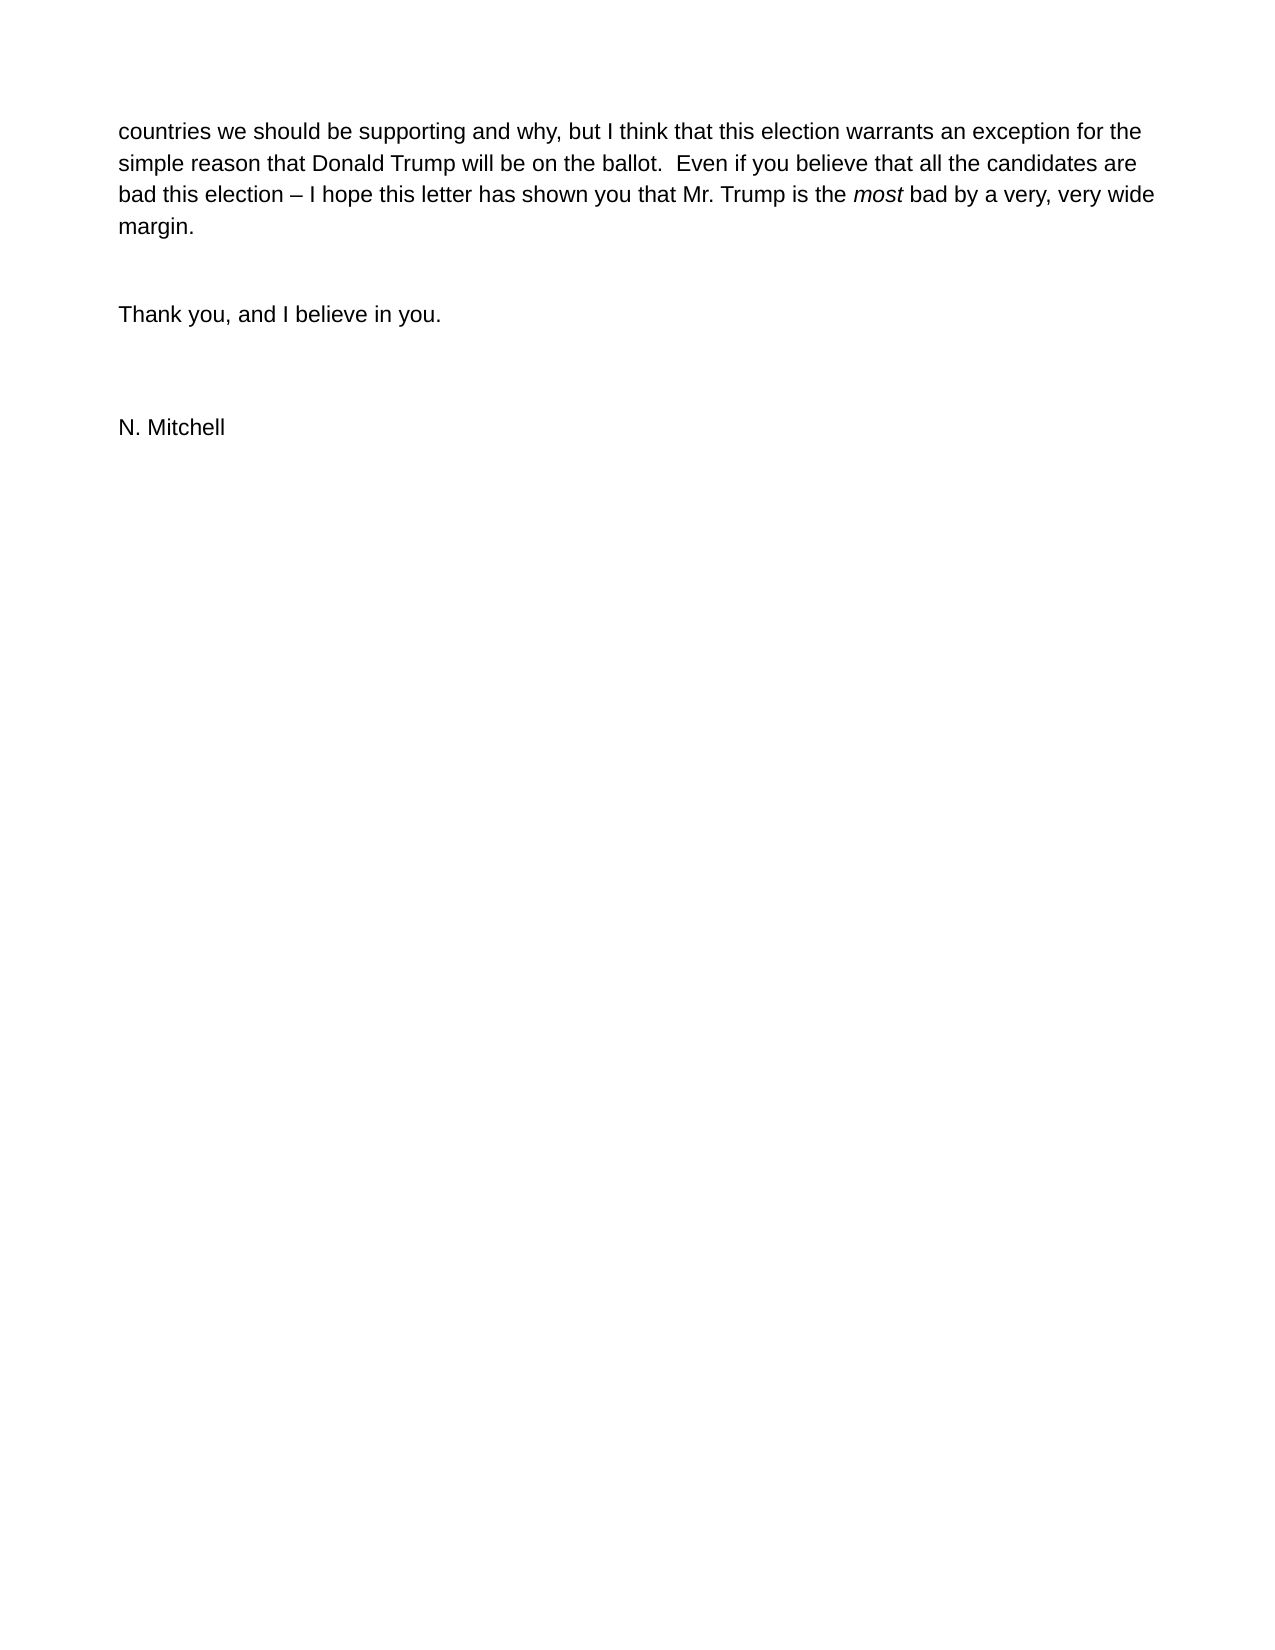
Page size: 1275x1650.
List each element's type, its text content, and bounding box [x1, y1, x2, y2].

text countries we should be supporting and why, but I think that this election warrants an exception for the simple reason that Donald Trump will be on the ballot. Even if you believe that all the candidates are bad this election – I hope this letter has shown you that Mr. Trump is the most bad by a very, very wide margin. [118, 118, 1157, 239]
text Thank you, and I believe in you. [118, 301, 1157, 327]
text N. Mitchell [118, 414, 1157, 440]
